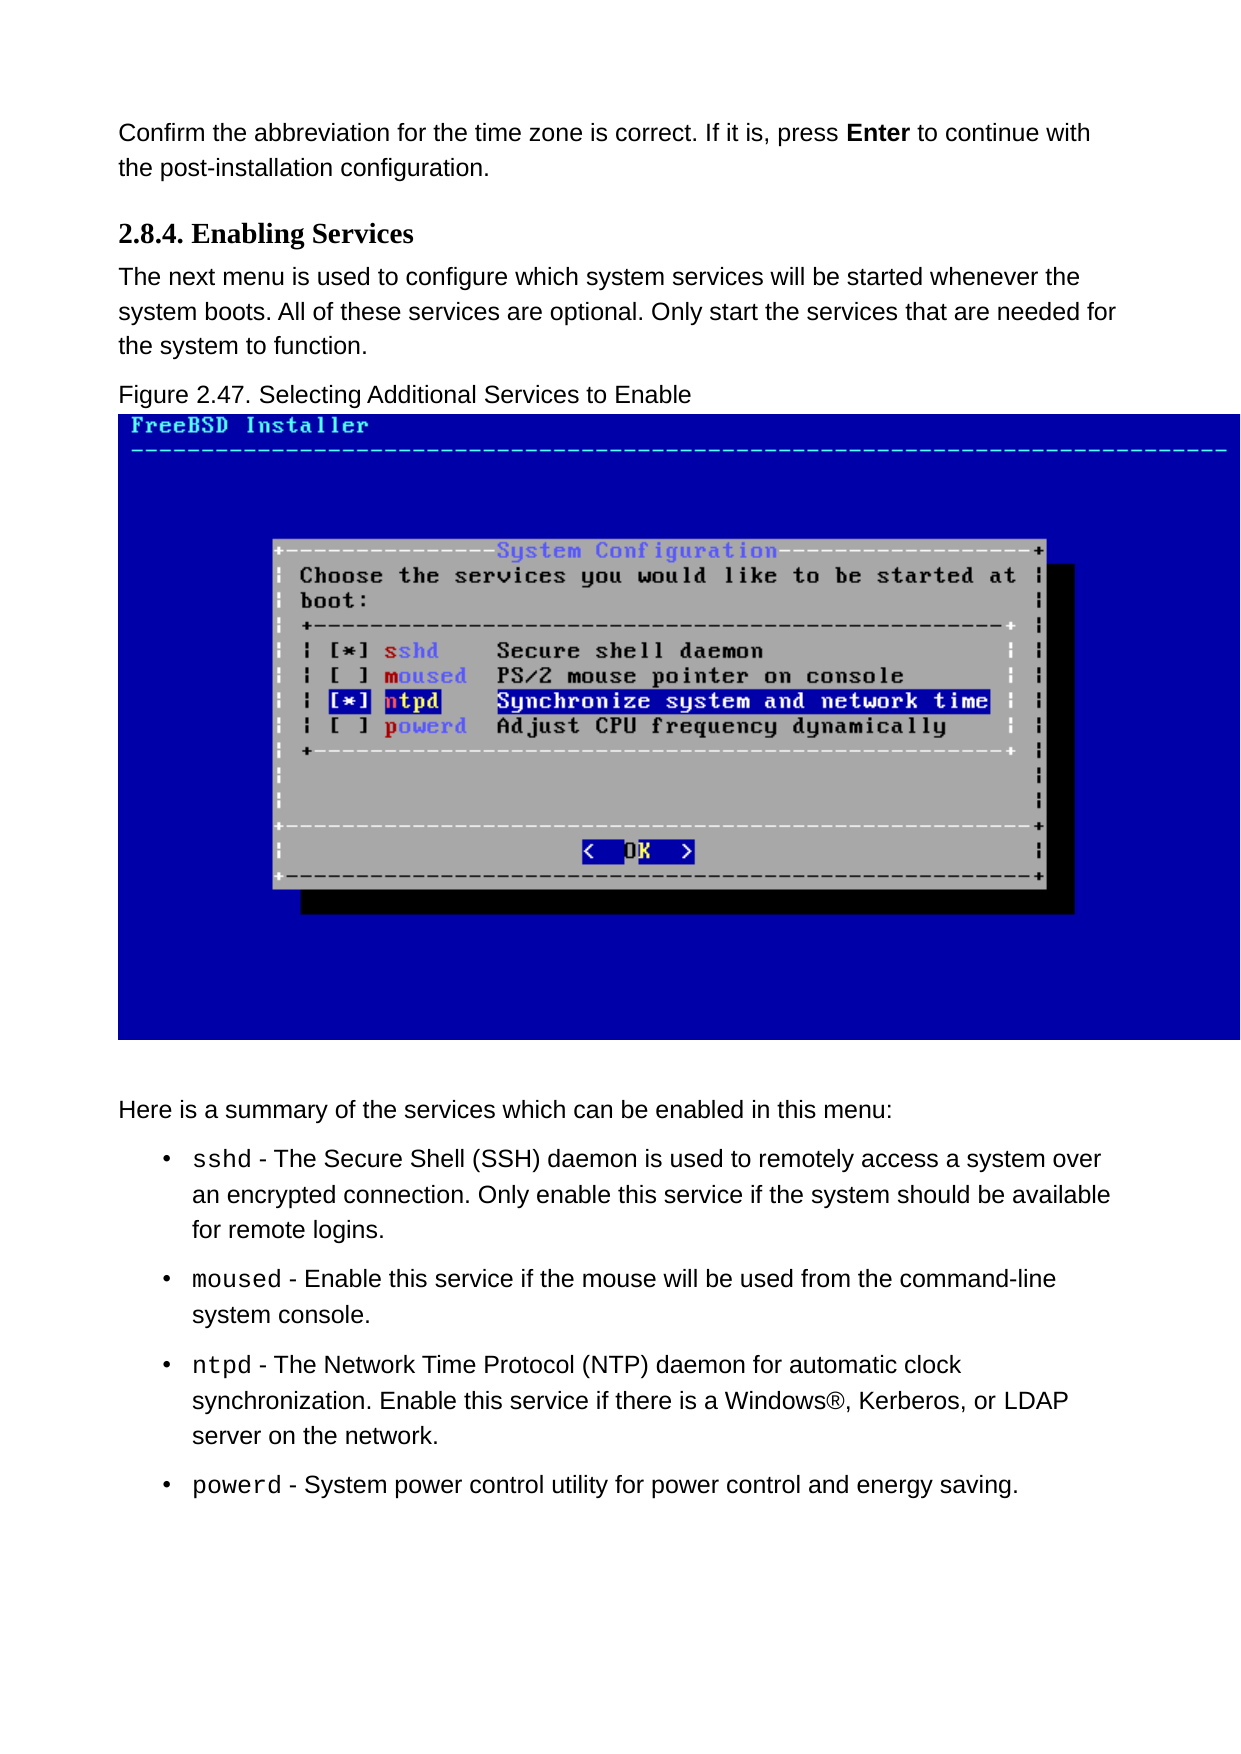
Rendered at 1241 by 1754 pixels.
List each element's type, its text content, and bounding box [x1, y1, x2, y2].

text Figure 2.47. Selecting Additional Services to Enable [118, 380, 1122, 409]
list moused - Enable this service if the mouse will be used from the command-line system console. [162, 1264, 1122, 1329]
subtitle 2.8.4. Enabling Services [118, 216, 1122, 250]
text The next menu is used to configure which system services will be started whenever the system boots. All of these services are optional. Only start the services that are needed for the system to function. [118, 262, 1122, 360]
text Confirm the abbreviation for the time zone is correct. If it is, press Enter to continue with the post-installation configuration. [118, 118, 1122, 181]
picture [118, 414, 1241, 1040]
list sshd - The Secure Shell (SSH) daemon is used to remotely access a system over an encrypted connection. Only enable this service if the system should be available for remote logins. [162, 1144, 1122, 1243]
text Here is a summary of the services which can be enabled in this menu: [118, 1094, 1122, 1123]
list ntpd - The Network Time Protocol (NTP) daemon for automatic clock synchronization. Enable this service if there is a Windows®, Kerberos, or LDAP server on the network. [162, 1349, 1122, 1449]
list powerd - System power control utility for power control and energy saving. [162, 1470, 1122, 1501]
